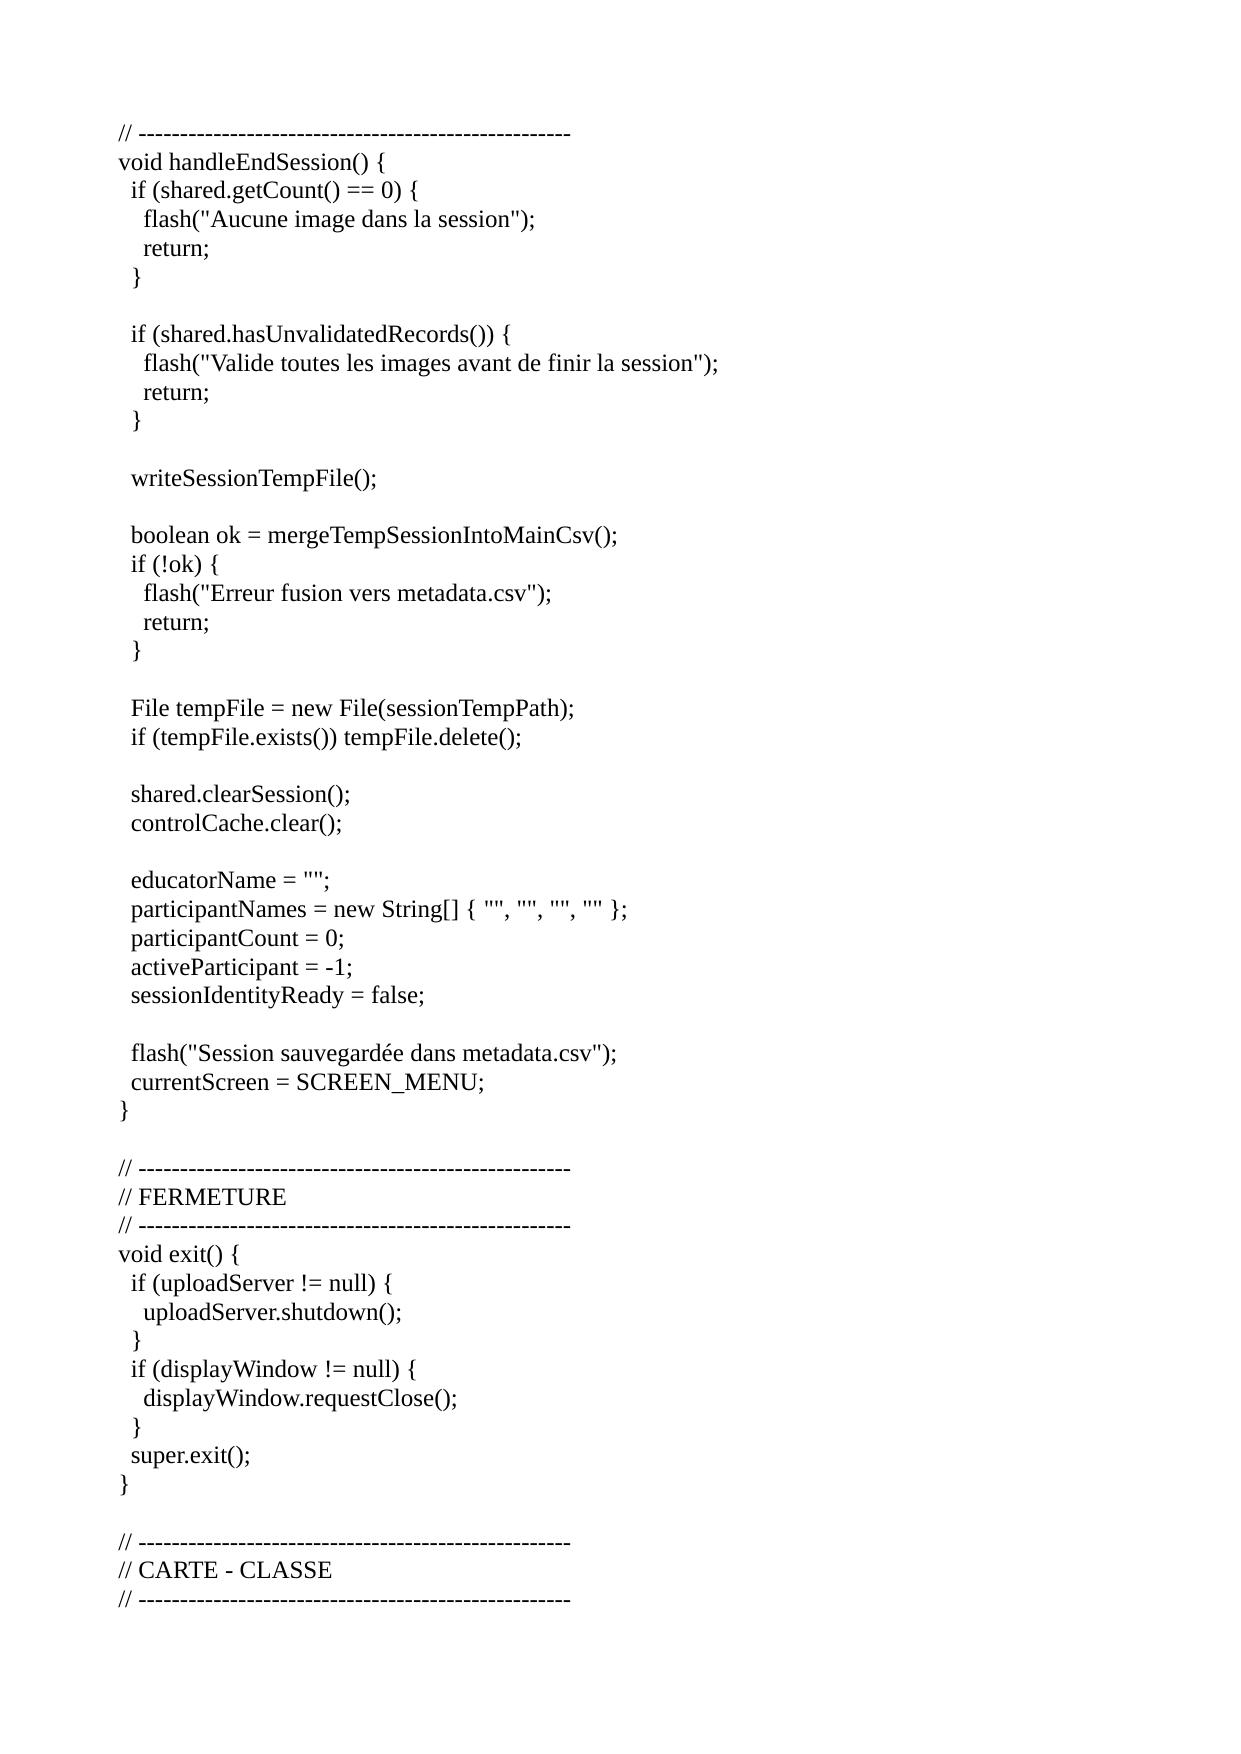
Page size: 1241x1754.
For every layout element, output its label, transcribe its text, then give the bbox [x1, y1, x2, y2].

text controlCache.clear(); [118, 808, 1122, 837]
text } [118, 262, 1122, 291]
text if (tempFile.exists()) tempFile.delete(); [118, 722, 1122, 751]
text } [118, 1096, 1122, 1124]
text return; [118, 377, 1122, 406]
text flash("Session sauvegardée dans metadata.csv"); [118, 1038, 1122, 1067]
text // CARTE - CLASSE [118, 1556, 1122, 1584]
text sessionIdentityReady = false; [118, 981, 1122, 1009]
text void exit() { [118, 1239, 1122, 1268]
text } [118, 636, 1122, 664]
text } [118, 1412, 1122, 1441]
text // ---------------------------------------------------- [118, 1527, 1122, 1556]
text writeSessionTempFile(); [118, 463, 1122, 492]
text } [118, 1469, 1122, 1498]
text displayWindow.requestClose(); [118, 1383, 1122, 1412]
text if (displayWindow != null) { [118, 1354, 1122, 1383]
text // ---------------------------------------------------- [118, 1153, 1122, 1182]
text if (uploadServer != null) { [118, 1268, 1122, 1297]
text // ---------------------------------------------------- [118, 1584, 1122, 1613]
text participantCount = 0; [118, 923, 1122, 952]
text } [118, 1326, 1122, 1354]
text super.exit(); [118, 1441, 1122, 1469]
text File tempFile = new File(sessionTempPath); [118, 693, 1122, 722]
text return; [118, 607, 1122, 636]
text // FERMETURE [118, 1182, 1122, 1211]
text if (!ok) { [118, 549, 1122, 578]
text if (shared.hasUnvalidatedRecords()) { [118, 319, 1122, 348]
text uploadServer.shutdown(); [118, 1297, 1122, 1326]
text flash("Valide toutes les images avant de finir la session"); [118, 348, 1122, 377]
text flash("Aucune image dans la session"); [118, 204, 1122, 233]
text flash("Erreur fusion vers metadata.csv"); [118, 578, 1122, 607]
text } [118, 406, 1122, 434]
text void handleEndSession() { [118, 147, 1122, 176]
text activeParticipant = -1; [118, 952, 1122, 981]
text // ---------------------------------------------------- [118, 1211, 1122, 1239]
text shared.clearSession(); [118, 779, 1122, 808]
text educatorName = ""; [118, 866, 1122, 894]
text currentScreen = SCREEN_MENU; [118, 1067, 1122, 1096]
text return; [118, 233, 1122, 262]
text boolean ok = mergeTempSessionIntoMainCsv(); [118, 521, 1122, 549]
text participantNames = new String[] { "", "", "", "" }; [118, 894, 1122, 923]
text if (shared.getCount() == 0) { [118, 176, 1122, 204]
text // ---------------------------------------------------- [118, 118, 1122, 147]
